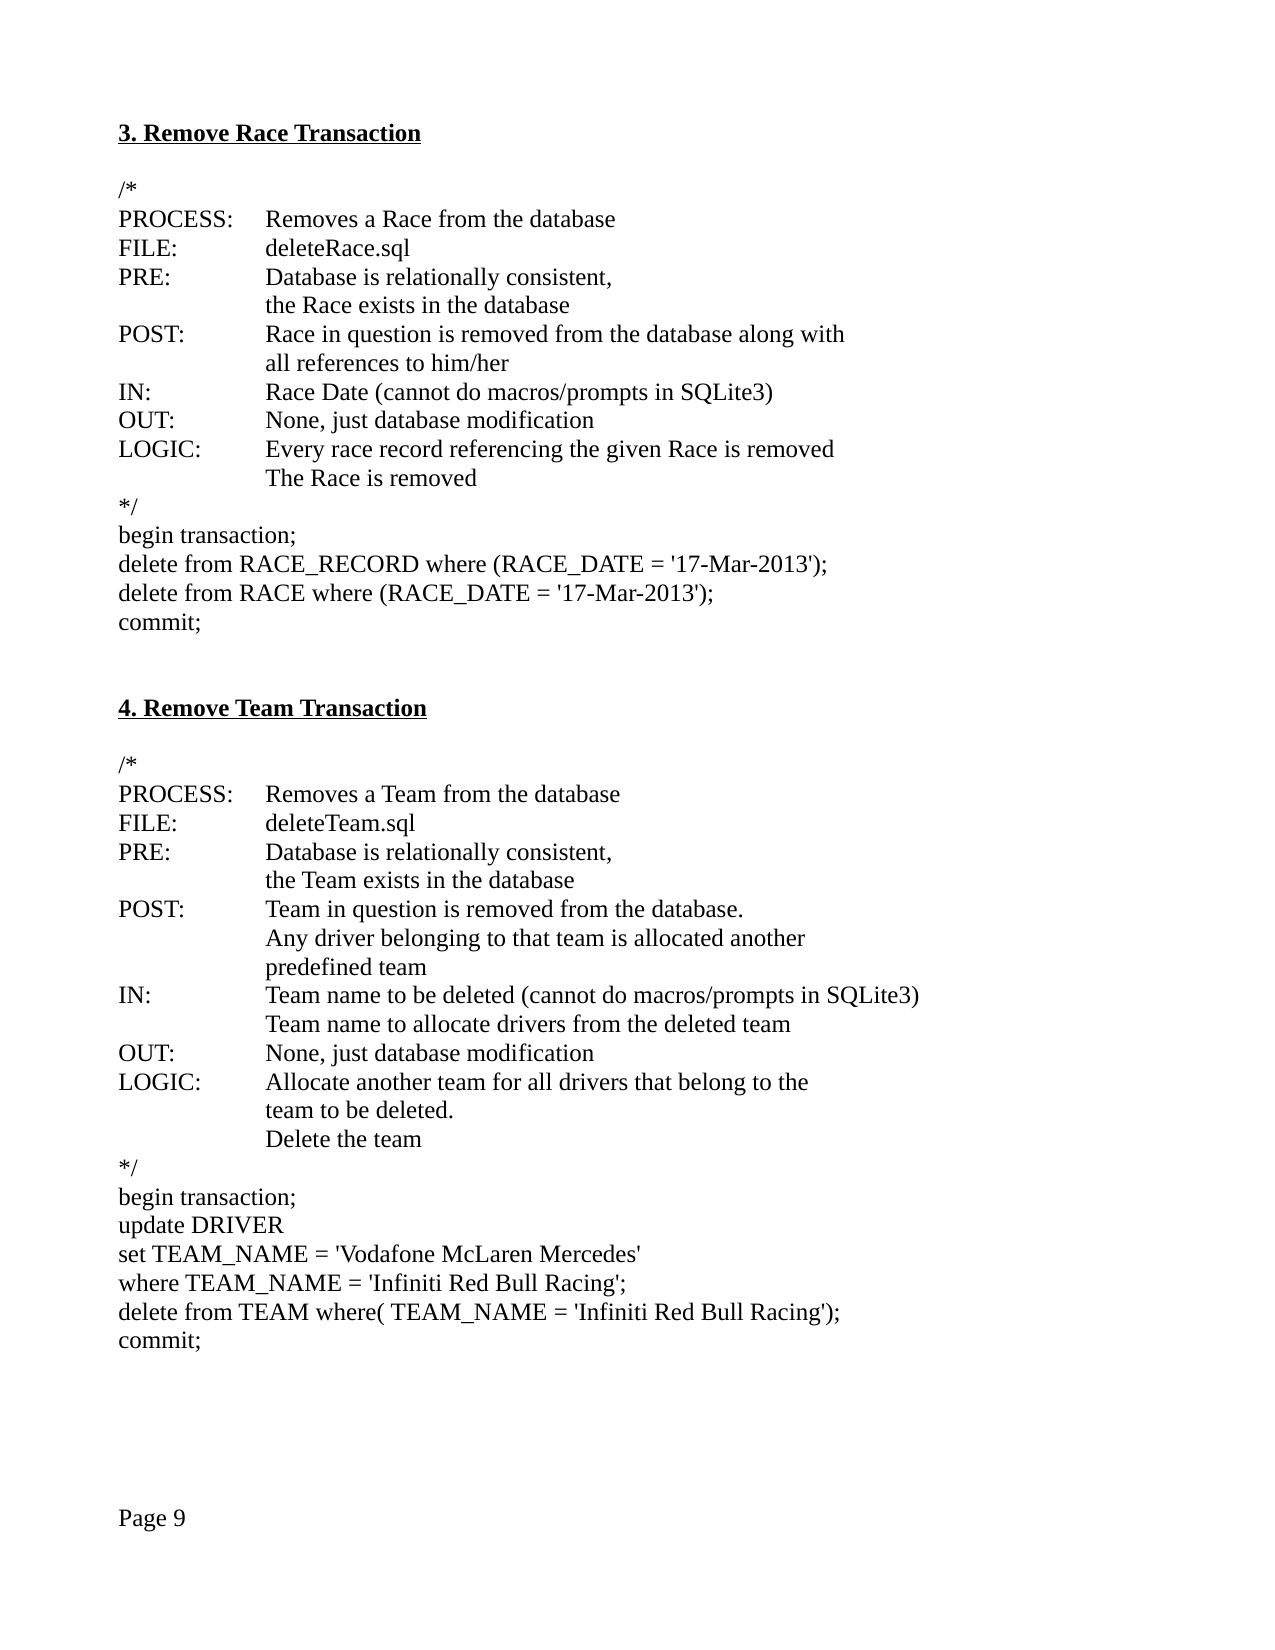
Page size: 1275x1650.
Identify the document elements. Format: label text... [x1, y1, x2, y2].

text Any driver belonging to that team is allocated another [118, 923, 1157, 952]
text PROCESS: Removes a Race from the database [118, 204, 1157, 233]
text Team name to allocate drivers from the deleted team [118, 1009, 1157, 1038]
text delete from RACE_RECORD where (RACE_DATE = '17-Mar-2013'); [118, 549, 1157, 578]
text POST: Team in question is removed from the database. [118, 894, 1157, 923]
text PROCESS: Removes a Team from the database [118, 779, 1157, 808]
text commit; [118, 1326, 1157, 1354]
text PRE: Database is relationally consistent, [118, 837, 1157, 866]
text delete from RACE where (RACE_DATE = '17-Mar-2013'); [118, 578, 1157, 607]
text begin transaction; [118, 521, 1157, 549]
text 3. Remove Race Transaction [118, 118, 1157, 147]
text OUT: None, just database modification [118, 406, 1157, 434]
text LOGIC: Every race record referencing the given Race is removed [118, 434, 1157, 463]
text update DRIVER [118, 1211, 1157, 1239]
text all references to him/her [118, 348, 1157, 377]
text OUT: None, just database modification [118, 1038, 1157, 1067]
text where TEAM_NAME = 'Infiniti Red Bull Racing'; [118, 1268, 1157, 1297]
text IN: Team name to be deleted (cannot do macros/prompts in SQLite3) [118, 981, 1157, 1009]
text the Team exists in the database [118, 866, 1157, 894]
text PRE: Database is relationally consistent, [118, 262, 1157, 291]
text FILE: deleteRace.sql [118, 233, 1157, 262]
text POST: Race in question is removed from the database along with [118, 319, 1157, 348]
text begin transaction; [118, 1182, 1157, 1211]
text 4. Remove Team Transaction [118, 693, 1157, 722]
text */ [118, 1153, 1157, 1182]
text FILE: deleteTeam.sql [118, 808, 1157, 837]
text /* [118, 176, 1157, 204]
text commit; [118, 607, 1157, 636]
text delete from TEAM where( TEAM_NAME = 'Infiniti Red Bull Racing'); [118, 1297, 1157, 1326]
text Delete the team [118, 1124, 1157, 1153]
text /* [118, 751, 1157, 779]
text predefined team [118, 952, 1157, 981]
text The Race is removed [118, 463, 1157, 492]
text the Race exists in the database [118, 291, 1157, 319]
text team to be deleted. [118, 1096, 1157, 1124]
text LOGIC: Allocate another team for all drivers that belong to the [118, 1067, 1157, 1096]
text set TEAM_NAME = 'Vodafone McLaren Mercedes' [118, 1239, 1157, 1268]
text */ [118, 492, 1157, 521]
text IN: Race Date (cannot do macros/prompts in SQLite3) [118, 377, 1157, 406]
